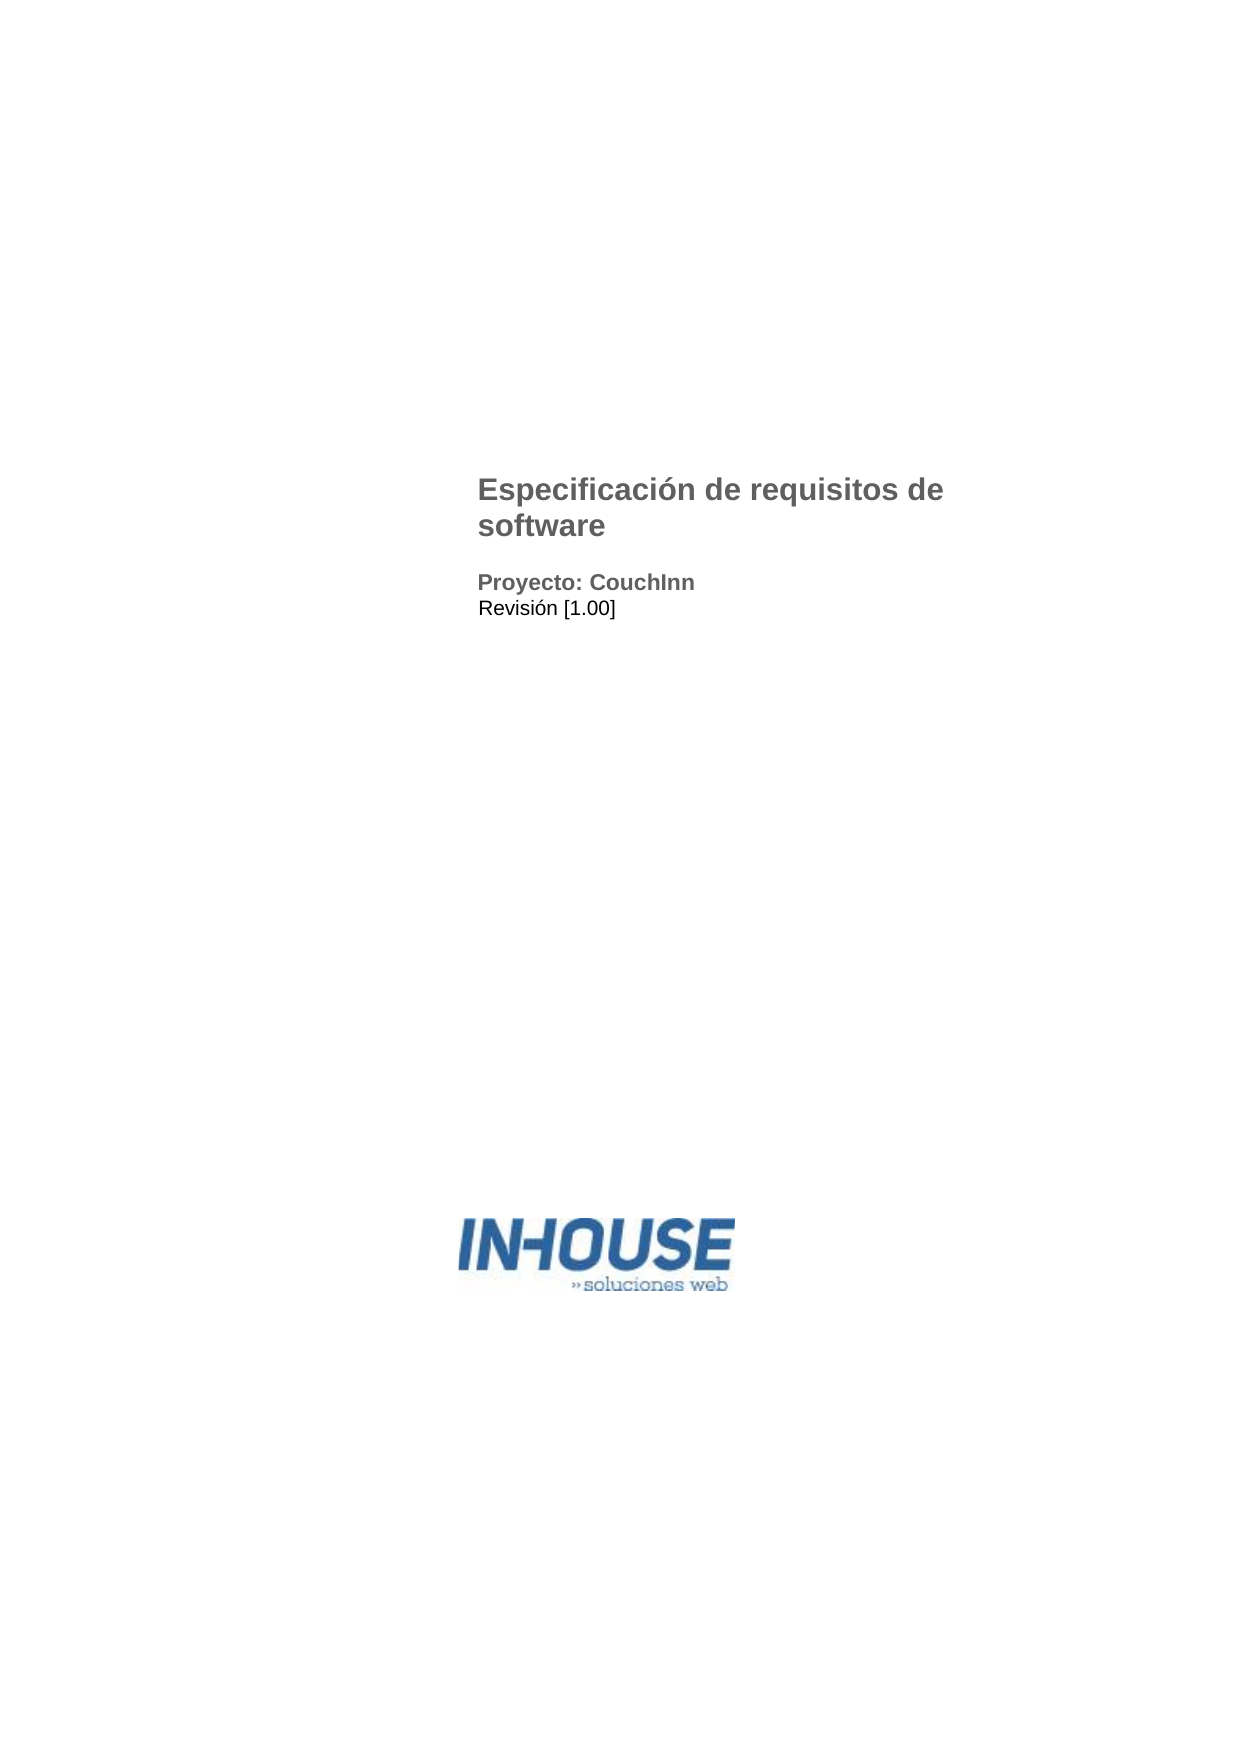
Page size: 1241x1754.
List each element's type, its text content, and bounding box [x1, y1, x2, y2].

text Revisión [1.00] [177, 596, 1063, 619]
text Especificación de requisitos de software [477, 471, 1063, 543]
text Proyecto: CouchInn [477, 569, 1063, 596]
table_header [470, 435, 1070, 471]
